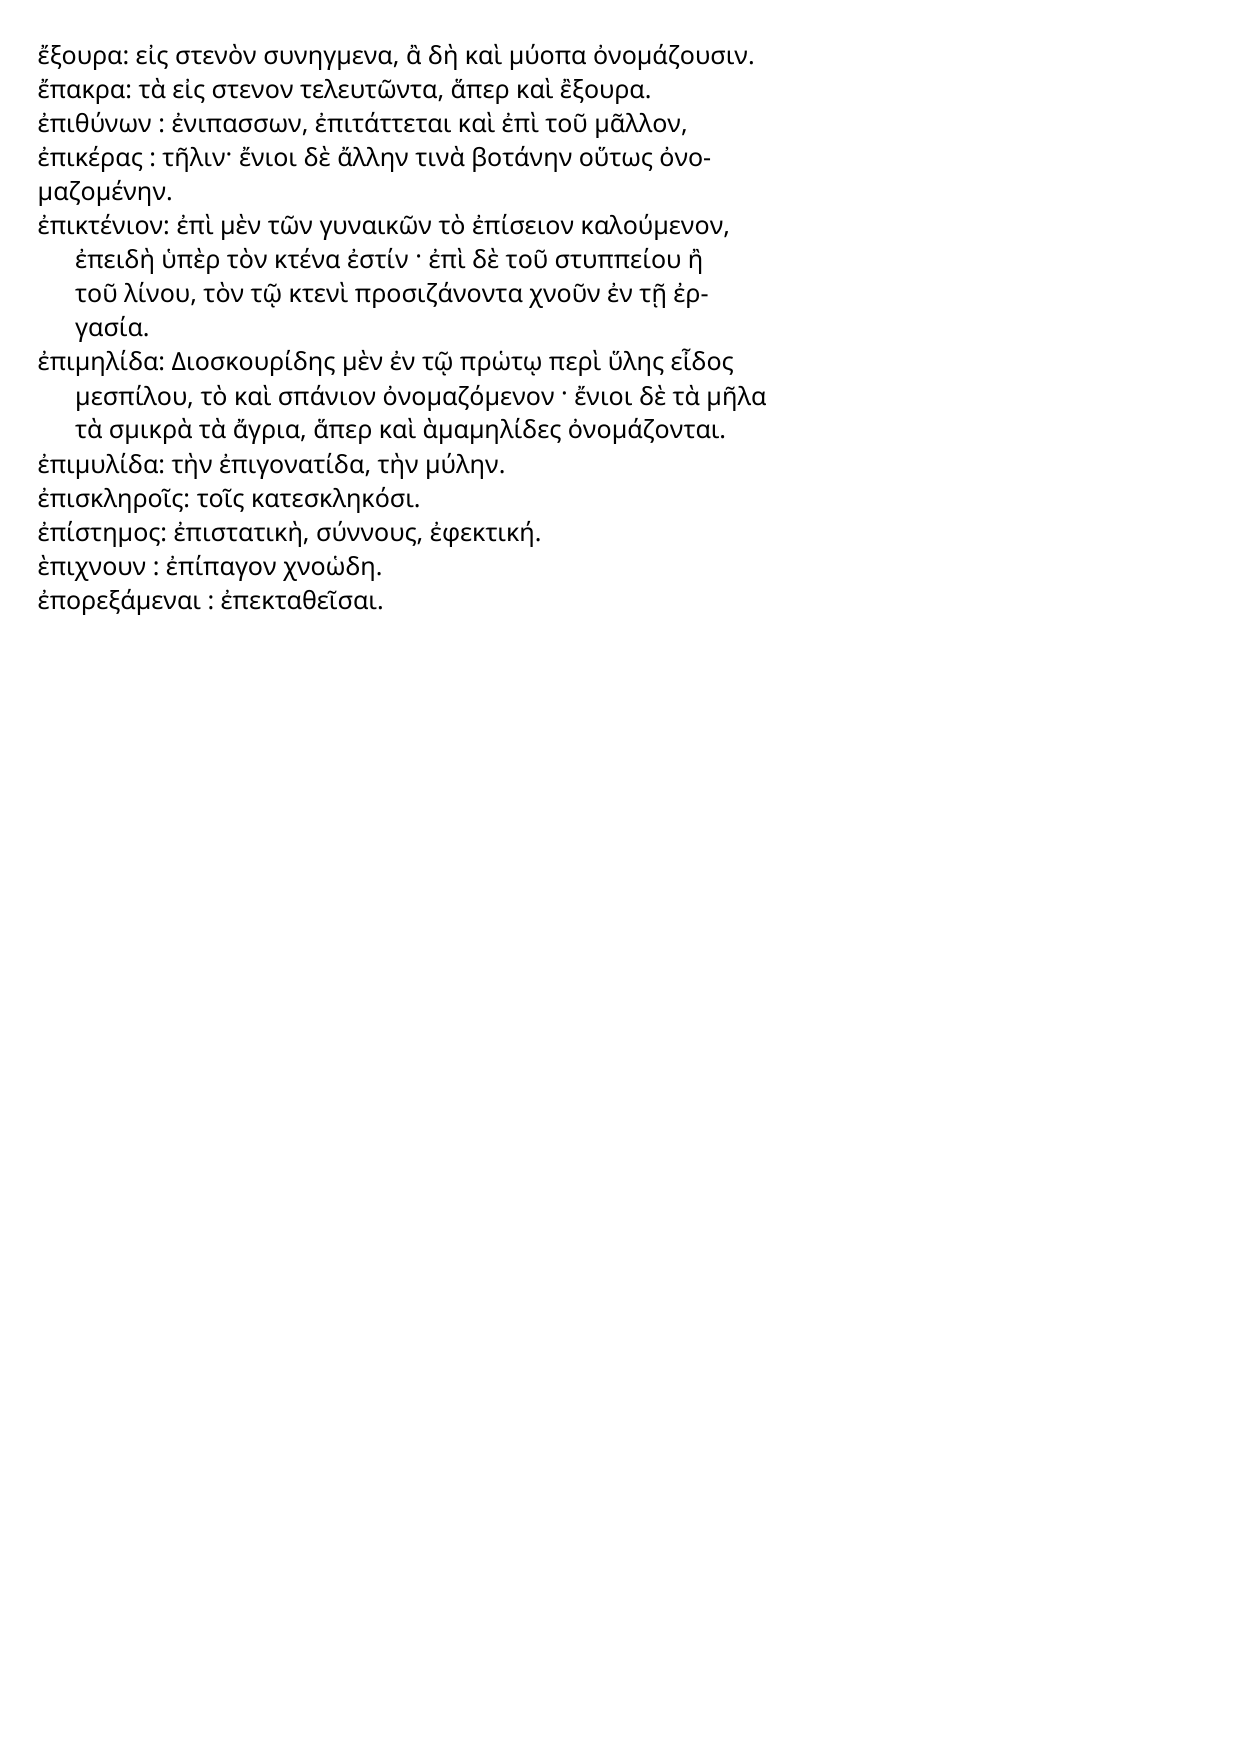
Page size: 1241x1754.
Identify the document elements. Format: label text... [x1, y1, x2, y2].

text ἐπιμυλίδα: τὴν ἐπιγονατίδα, τὴν μύλην. [37, 446, 1203, 480]
text ἐπίστημος: ἐπιστατικὴ, σύννους, ἐφεκτική. [37, 514, 1203, 548]
text ἐπιμηλίδα: Διοσκουρίδης μὲν ἐν τῷ πρὡτῳ περὶ ὕλης εἶδος μεσπίλου, τὸ καὶ σπάνιον ὀνομαζόμενον · ἔνιοι δὲ τὰ μῆλα τὰ σμικρὰ τὰ ἄγρια, ἅπερ καὶ ὰμαμηλίδες ὀνομάζονται. [37, 344, 1203, 446]
text ἐπικτένιον: ἐπὶ μὲν τῶν γυναικῶν τὸ ἐπίσειον καλούμενον, ἐπειδὴ ὑπὲρ τὸν κτένα ἐστίν · ἐπὶ δὲ τοῦ στυππείου ἢ τοῦ λίνου, τὸν τῷ κτενὶ προσιζάνοντα χνοῦν ἐν τῇ ἐρ- γασία. [37, 208, 1203, 344]
text ἔξουρα: εἰς στενὸν συνηγμενα, ἂ δὴ καὶ μύοπα ὀνομάζουσιν. ἔπακρα: τὰ εἰς στενον τελευτῶντα, ἅπερ καὶ ἒξουρα. ἐπιθύνων : ἐνιπασσων, ἐπιτάττεται καὶ ἐπὶ τοῦ μᾶλλον, ἐπικέρας : τῆλιν· ἔνιοι δὲ ἄλλην τινὰ βοτάνην οὕτως ὀνο- μαζομένην. [37, 37, 1203, 208]
text ἐπισκληροῖς: τοῖς κατεσκληκόσι. [37, 480, 1203, 514]
text ὲπιχνουν : ἐπίπαγον χνοὡδη. ἐπορεξάμεναι : ἐπεκταθεῖσαι. [37, 548, 1203, 617]
